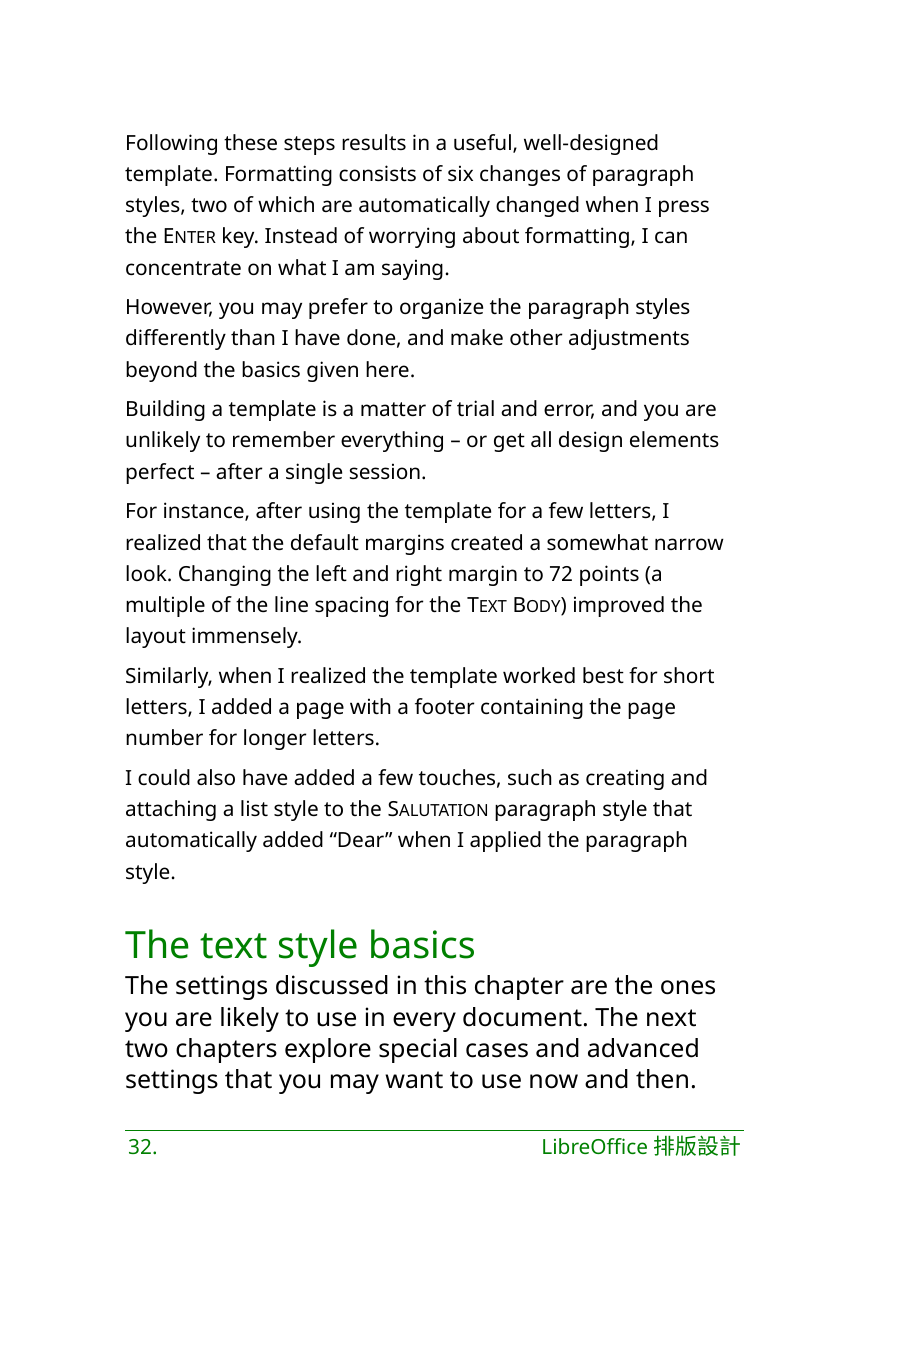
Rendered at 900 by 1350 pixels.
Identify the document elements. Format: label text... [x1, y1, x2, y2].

text I could also have added a few touches, such as creating and attaching a list style to the Salutation paragraph style that automatically added “Dear” when I applied the paragraph style. [125, 760, 744, 885]
text For instance, after using the template for a few letters, I realized that the default margins created a somewhat narrow look. Changing the left and right margin to 72 points (a multiple of the line spacing for the Text Body) improved the layout immensely. [125, 494, 744, 650]
text Similarly, when I realized the template worked best for short letters, I added a page with a footer containing the page number for longer letters. [125, 658, 744, 752]
text Building a template is a matter of trial and error, and you are unlikely to remember everything – or get all design elements perfect – after a single session. [125, 392, 744, 485]
subtitle The text style basics [125, 919, 744, 970]
text The settings discussed in this chapter are the ones you are likely to use in every document. The next two chapters explore special cases and advanced settings that you may want to use now and then. [125, 970, 744, 1095]
text However, you may prefer to organize the paragraph styles differently than I have done, and make other adjustments beyond the basics given here. [125, 289, 744, 383]
text Following these steps results in a useful, well-designed template. Formatting consists of six changes of paragraph styles, two of which are automatically changed when I press the Enter key. Instead of worrying about formatting, I can concentrate on what I am saying. [125, 125, 744, 281]
